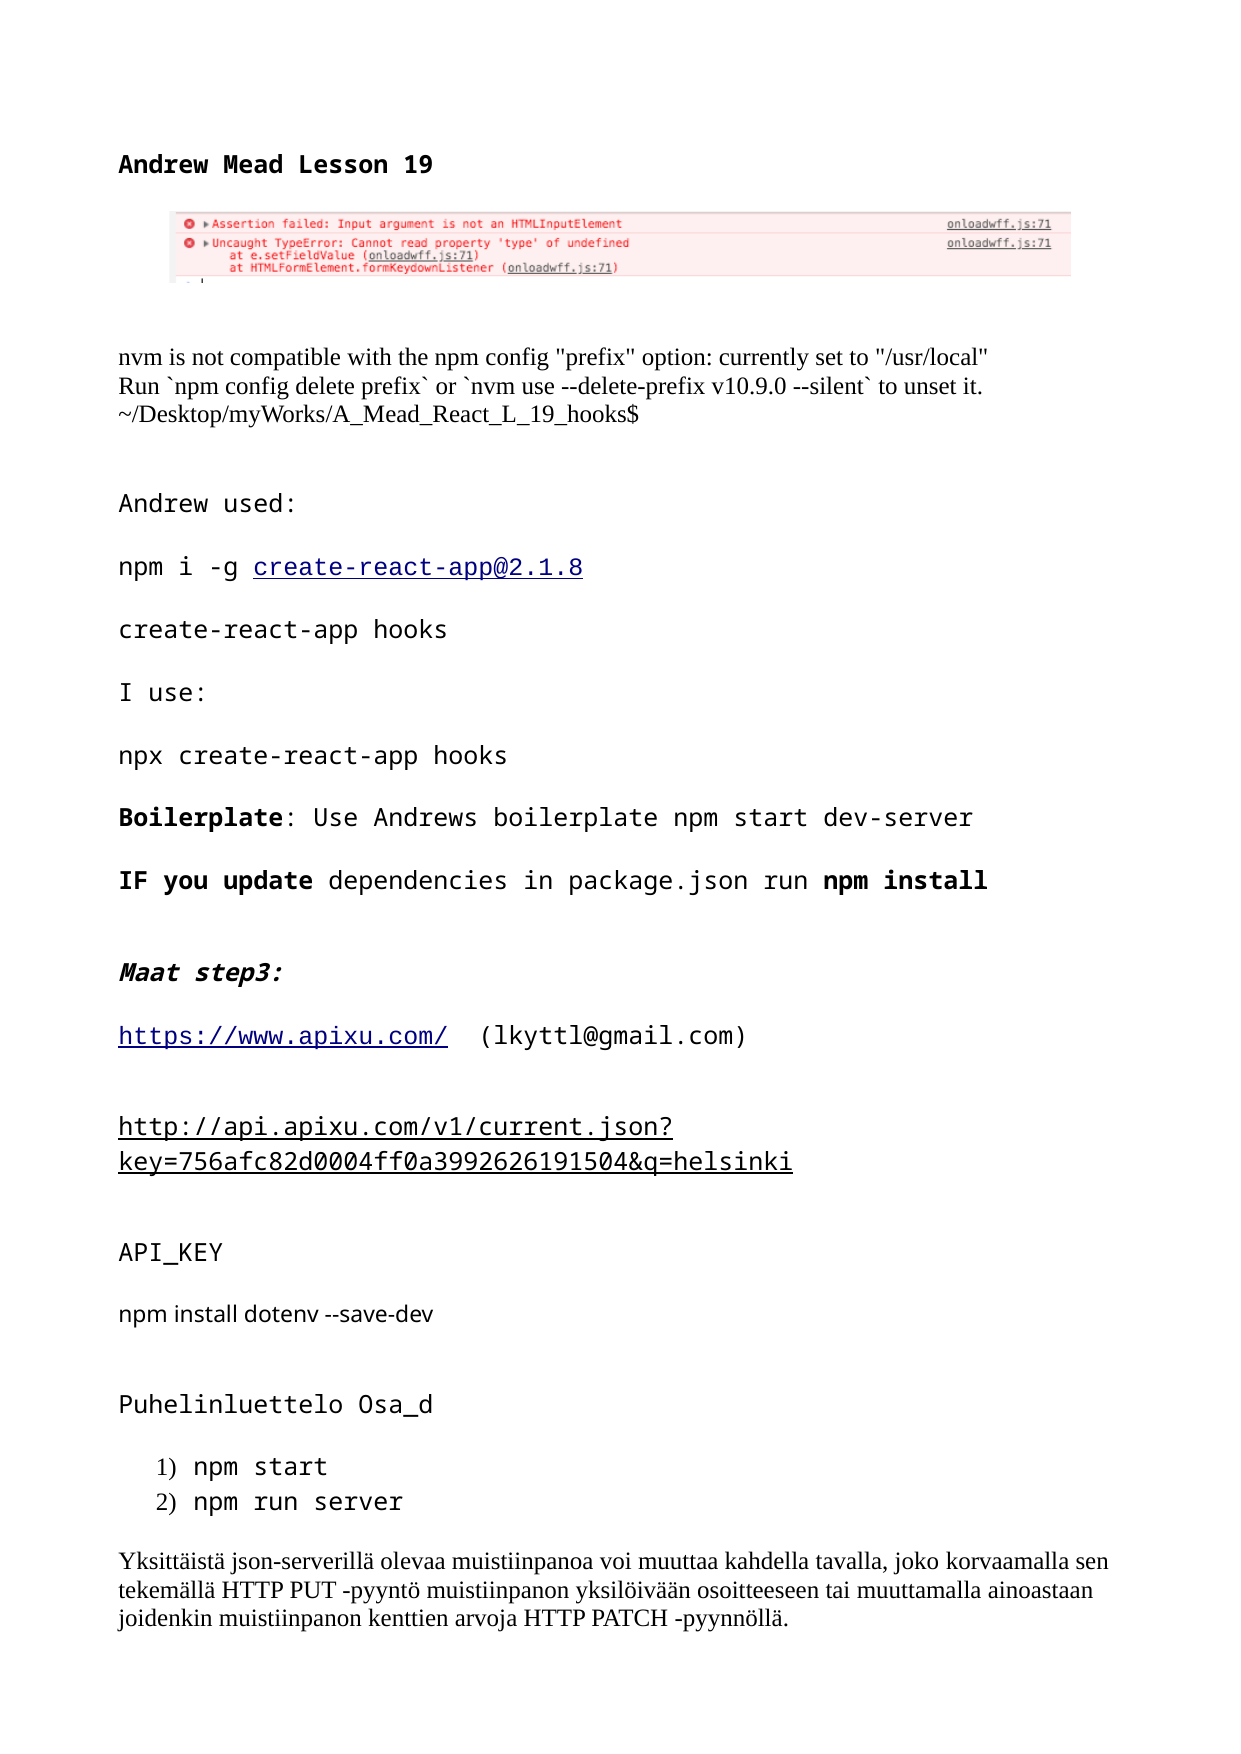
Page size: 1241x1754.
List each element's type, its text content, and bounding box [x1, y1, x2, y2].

text API_KEY [118, 1235, 1122, 1269]
text Boilerplate: Use Andrews boilerplate npm start dev-server [118, 800, 1122, 834]
list npm start [156, 1449, 1122, 1483]
text IF you update dependencies in package.json run npm install [118, 863, 1122, 897]
text Puhelinluettelo Osa_d [118, 1386, 1122, 1420]
text Run `npm config delete prefix` or `nvm use --delete-prefix v10.9.0 --silent` to unset it. [118, 371, 1122, 399]
text ~/Desktop/myWorks/A_Mead_React_L_19_hooks$ [118, 399, 1122, 428]
text npx create-react-app hooks [118, 737, 1122, 771]
text https://www.apixu.com/ (lkyttl@gmail.com) [118, 1017, 1122, 1052]
text Yksittäistä json-serverillä olevaa muistiinpanoa voi muuttaa kahdella tavalla, joko korvaamalla sen tekemällä HTTP PUT -pyyntö muistiinpanon yksilöivään osoitteeseen tai muuttamalla ainoastaan joidenkin muistiinpanon kenttien arvoja HTTP PATCH -pyynnöllä. [118, 1546, 1122, 1632]
text nvm is not compatible with the npm config "prefix" option: currently set to "/usr/local" [118, 342, 1122, 371]
text Andrew Mead Lesson 19 [118, 147, 1122, 181]
list npm run server [156, 1483, 1122, 1517]
picture [169, 211, 1071, 283]
text create-react-app hooks [118, 612, 1122, 646]
text npm install dotenv --save-dev [118, 1297, 1122, 1329]
text Maat step3: [118, 954, 1122, 988]
text Andrew used: [118, 486, 1122, 520]
text I use: [118, 674, 1122, 708]
text http://api.apixu.com/v1/current.json?key=756afc82d0004ff0a3992626191504&q=helsinki [118, 1109, 1122, 1177]
text npm i -g create-react-app@2.1.8 [118, 549, 1122, 583]
